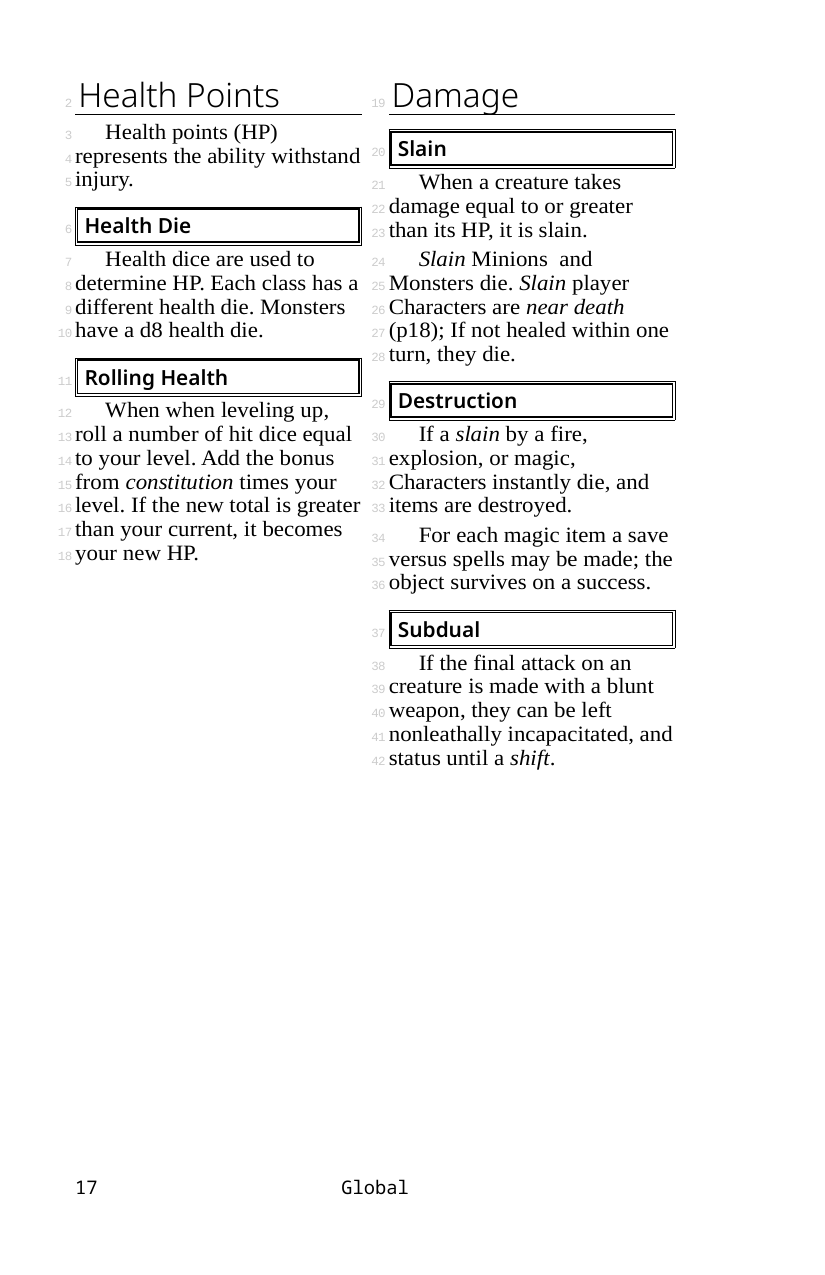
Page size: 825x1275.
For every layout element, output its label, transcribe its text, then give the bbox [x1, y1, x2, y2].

text For each magic item a save versus spells may be made; the object survives on a success. [388, 524, 675, 595]
subtitle damage [388, 75, 675, 114]
subtitle Subdual [392, 613, 672, 645]
text When a creature takes damage equal to or greater than its HP, it is slain. [388, 171, 675, 242]
subtitle health points [75, 75, 362, 114]
text Slain Minions and Monsters die. Slain player Characters are near death (p20); If not healed within one turn, they die. [388, 248, 675, 366]
text When when leveling up, roll a number of hit dice equal to your level. Add the bonus from constitution times your level. If the new total is greater than your current, it becomes your new HP. [75, 399, 362, 565]
subtitle Health Die [78, 210, 358, 241]
text If a slain by a fire, explosion, or magic, Characters instantly die, and items are destroyed. [388, 423, 675, 518]
subtitle Rolling Health [78, 361, 358, 393]
text Health points (HP) represents the ability withstand injury. [75, 120, 362, 192]
subtitle Destruction [392, 385, 672, 416]
text Health dice are used to determine HP. Each class has a different health die. Monsters have a d8 health die. [75, 248, 362, 343]
subtitle Slain [392, 133, 672, 164]
text If the final attack on an creature is made with a blunt weapon, they can be left nonleathally incapacitated, and status until a shift. [388, 651, 675, 770]
